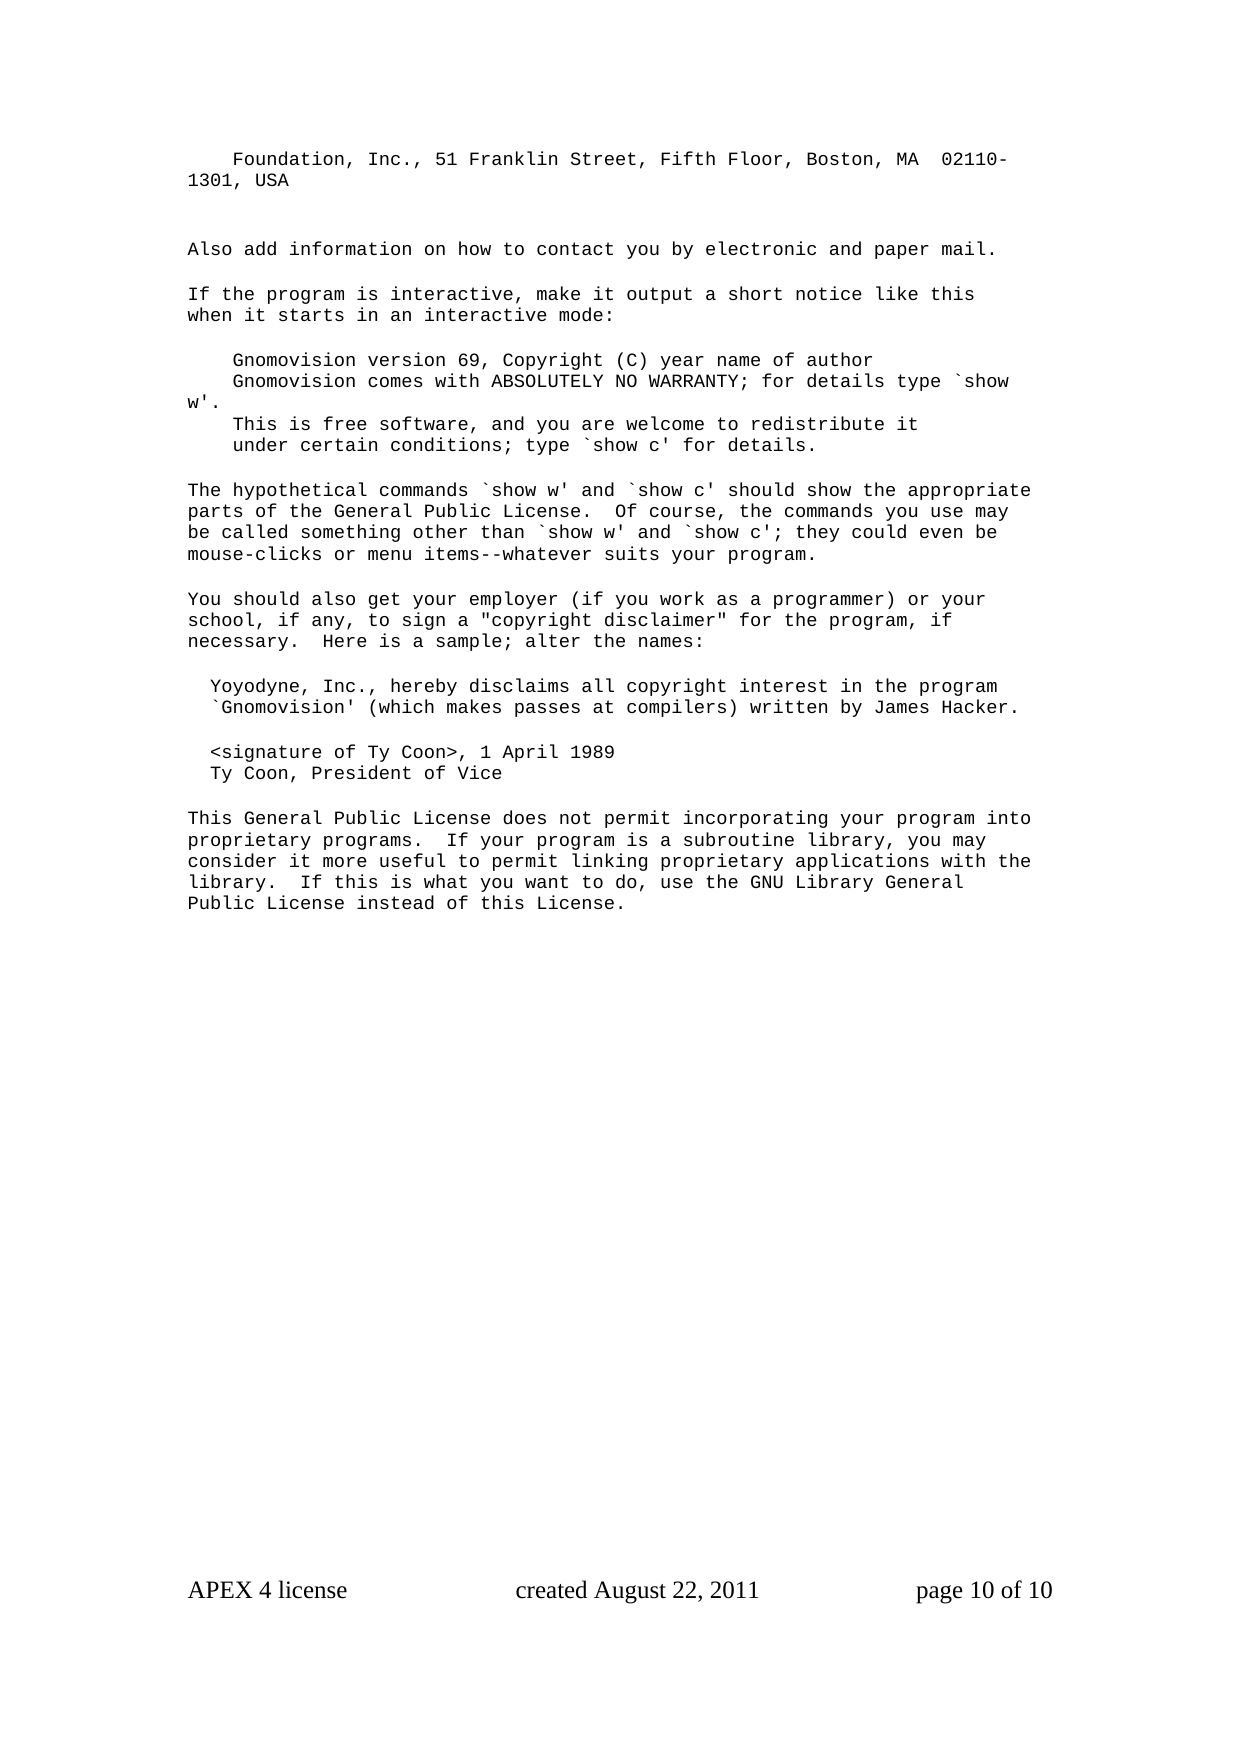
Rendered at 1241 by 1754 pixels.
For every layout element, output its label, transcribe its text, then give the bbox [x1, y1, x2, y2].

text <signature of Ty Coon>, 1 April 1989 [187, 743, 1053, 764]
text `Gnomovision' (which makes passes at compilers) written by James Hacker. [187, 698, 1053, 719]
text proprietary programs. If your program is a subroutine library, you may [187, 830, 1053, 852]
text mouse-clicks or menu items--whatever suits your program. [187, 544, 1053, 566]
text parts of the General Public License. Of course, the commands you use may [187, 502, 1053, 523]
text Ty Coon, President of Vice [187, 764, 1053, 785]
text You should also get your employer (if you work as a programmer) or your [187, 589, 1053, 611]
text be called something other than `show w' and `show c'; they could even be [187, 523, 1053, 544]
text Yoyodyne, Inc., hereby disclaims all copyright interest in the program [187, 677, 1053, 698]
text necessary. Here is a sample; alter the names: [187, 632, 1053, 653]
text Foundation, Inc., 51 Franklin Street, Fifth Floor, Boston, MA 02110-1301, USA [187, 150, 1053, 192]
text under certain conditions; type `show c' for details. [187, 436, 1053, 457]
text Gnomovision version 69, Copyright (C) year name of author [187, 351, 1053, 372]
text Public License instead of this License. [187, 894, 1053, 915]
text This General Public License does not permit incorporating your program into [187, 809, 1053, 830]
text The hypothetical commands `show w' and `show c' should show the appropriate [187, 481, 1053, 502]
text If the program is interactive, make it output a short notice like this [187, 285, 1053, 306]
text Gnomovision comes with ABSOLUTELY NO WARRANTY; for details type `show w'. [187, 372, 1053, 414]
text library. If this is what you want to do, use the GNU Library General [187, 873, 1053, 894]
text Also add information on how to contact you by electronic and paper mail. [187, 240, 1053, 261]
text school, if any, to sign a "copyright disclaimer" for the program, if [187, 611, 1053, 632]
text consider it more useful to permit linking proprietary applications with the [187, 852, 1053, 873]
text This is free software, and you are welcome to redistribute it [187, 414, 1053, 436]
text when it starts in an interactive mode: [187, 306, 1053, 327]
